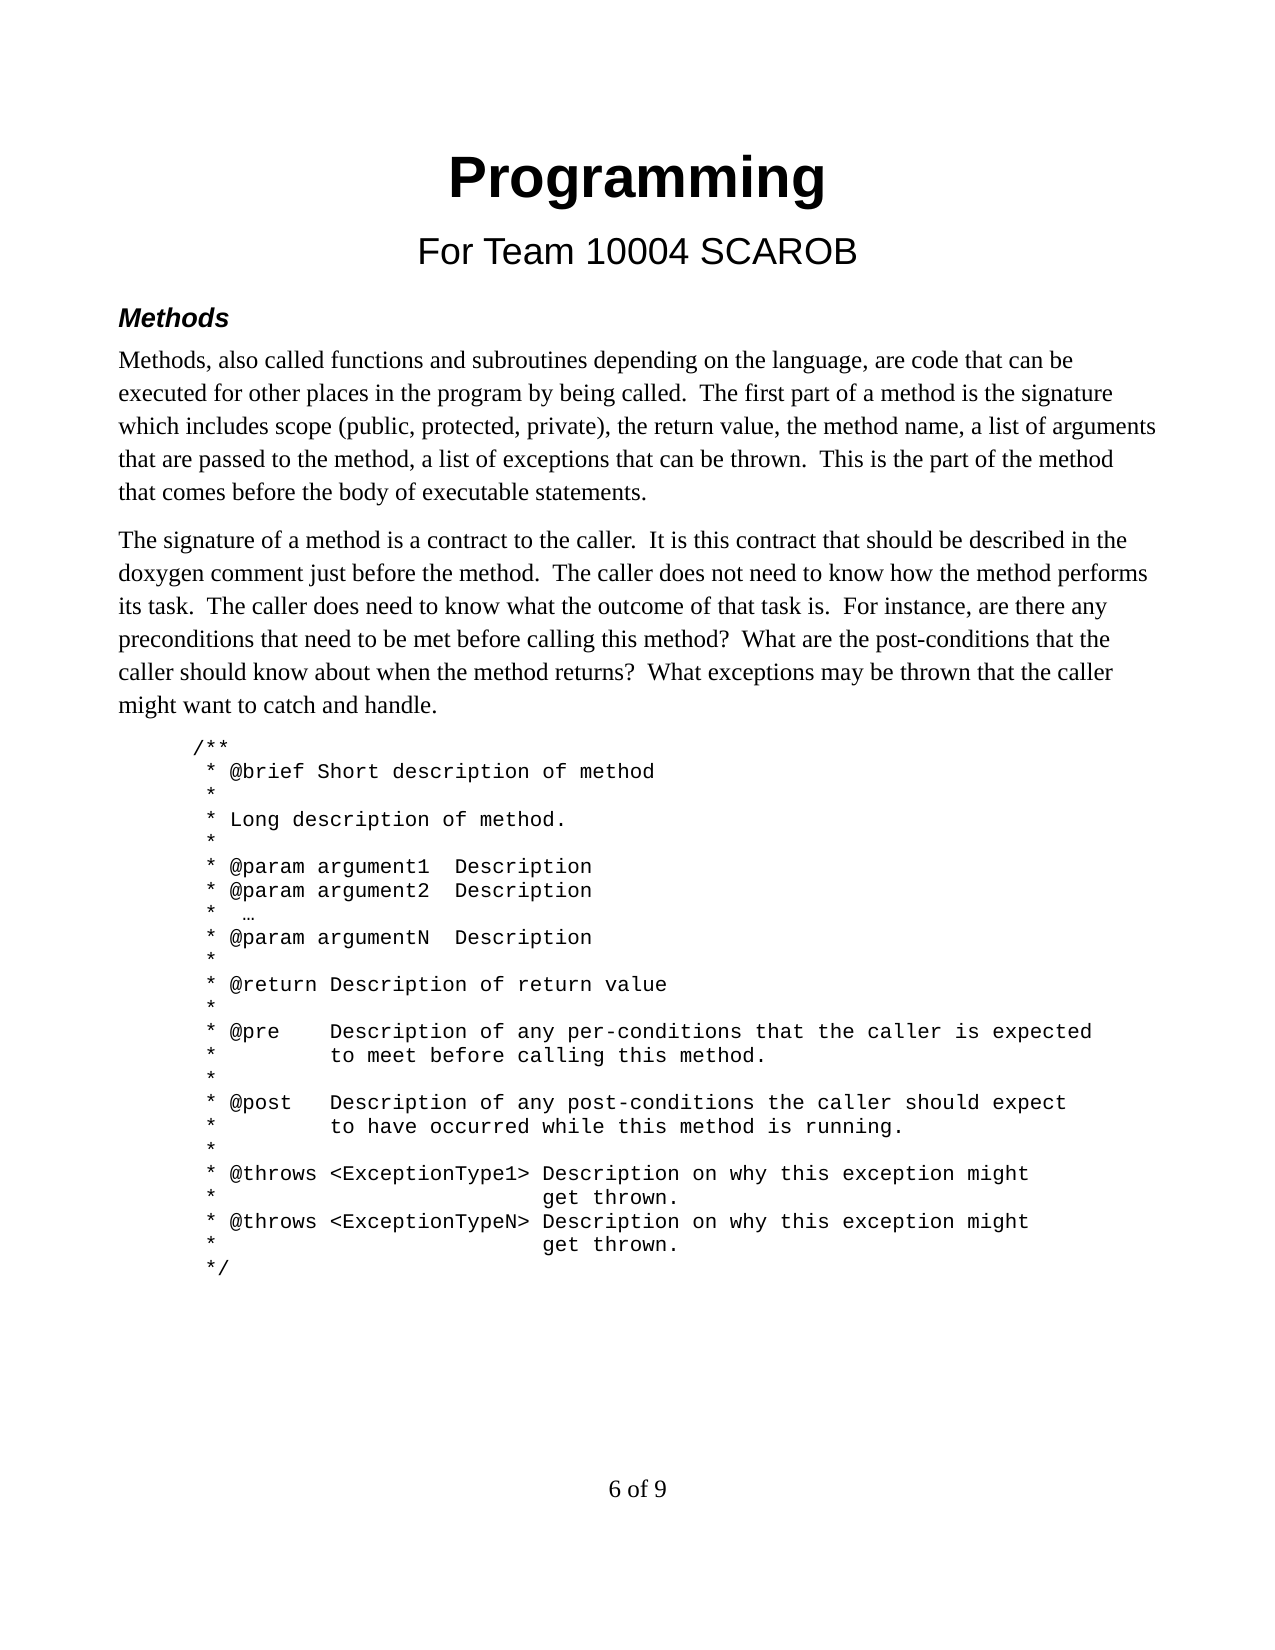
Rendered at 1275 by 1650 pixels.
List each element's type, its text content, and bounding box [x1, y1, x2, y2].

text * @brief Short description of method [192, 761, 1157, 785]
text * to meet before calling this method. [192, 1045, 1157, 1069]
text * @param argumentN Description [192, 927, 1157, 951]
text * [192, 1140, 1157, 1163]
text * [192, 832, 1157, 856]
text Methods, also called functions and subroutines depending on the language, are code that can be executed for other places in the program by being called. The first part of a method is the signature which includes scope (public, protected, private), the return value, the method name, a list of arguments that are passed to the method, a list of exceptions that can be thrown. This is the part of the method that comes before the body of executable statements. [118, 345, 1157, 506]
text The signature of a method is a contract to the caller. It is this contract that should be described in the doxygen comment just before the method. The caller does not need to know how the method performs its task. The caller does need to know what the outcome of that task is. For instance, are there any preconditions that need to be met before calling this method? What are the post-conditions that the caller should know about when the method returns? What exceptions may be thrown that the caller might want to catch and handle. [118, 525, 1157, 719]
text * … [192, 903, 1157, 927]
text * [192, 785, 1157, 809]
text * get thrown. [192, 1187, 1157, 1211]
text * @return Description of return value [192, 974, 1157, 998]
text */ [192, 1258, 1157, 1282]
text * get thrown. [192, 1234, 1157, 1258]
subtitle Methods [118, 302, 1157, 333]
text * @post Description of any post-conditions the caller should expect [192, 1092, 1157, 1116]
text * Long description of method. [192, 809, 1157, 832]
text * [192, 1069, 1157, 1092]
text * @throws <ExceptionType1> Description on why this exception might [192, 1163, 1157, 1187]
text /** [192, 738, 1157, 761]
text * @param argument1 Description [192, 856, 1157, 879]
text * @pre Description of any per-conditions that the caller is expected [192, 1021, 1157, 1045]
text * to have occurred while this method is running. [192, 1116, 1157, 1140]
text * [192, 998, 1157, 1021]
text * @param argument2 Description [192, 879, 1157, 903]
text * @throws <ExceptionTypeN> Description on why this exception might [192, 1211, 1157, 1234]
text * [192, 951, 1157, 974]
